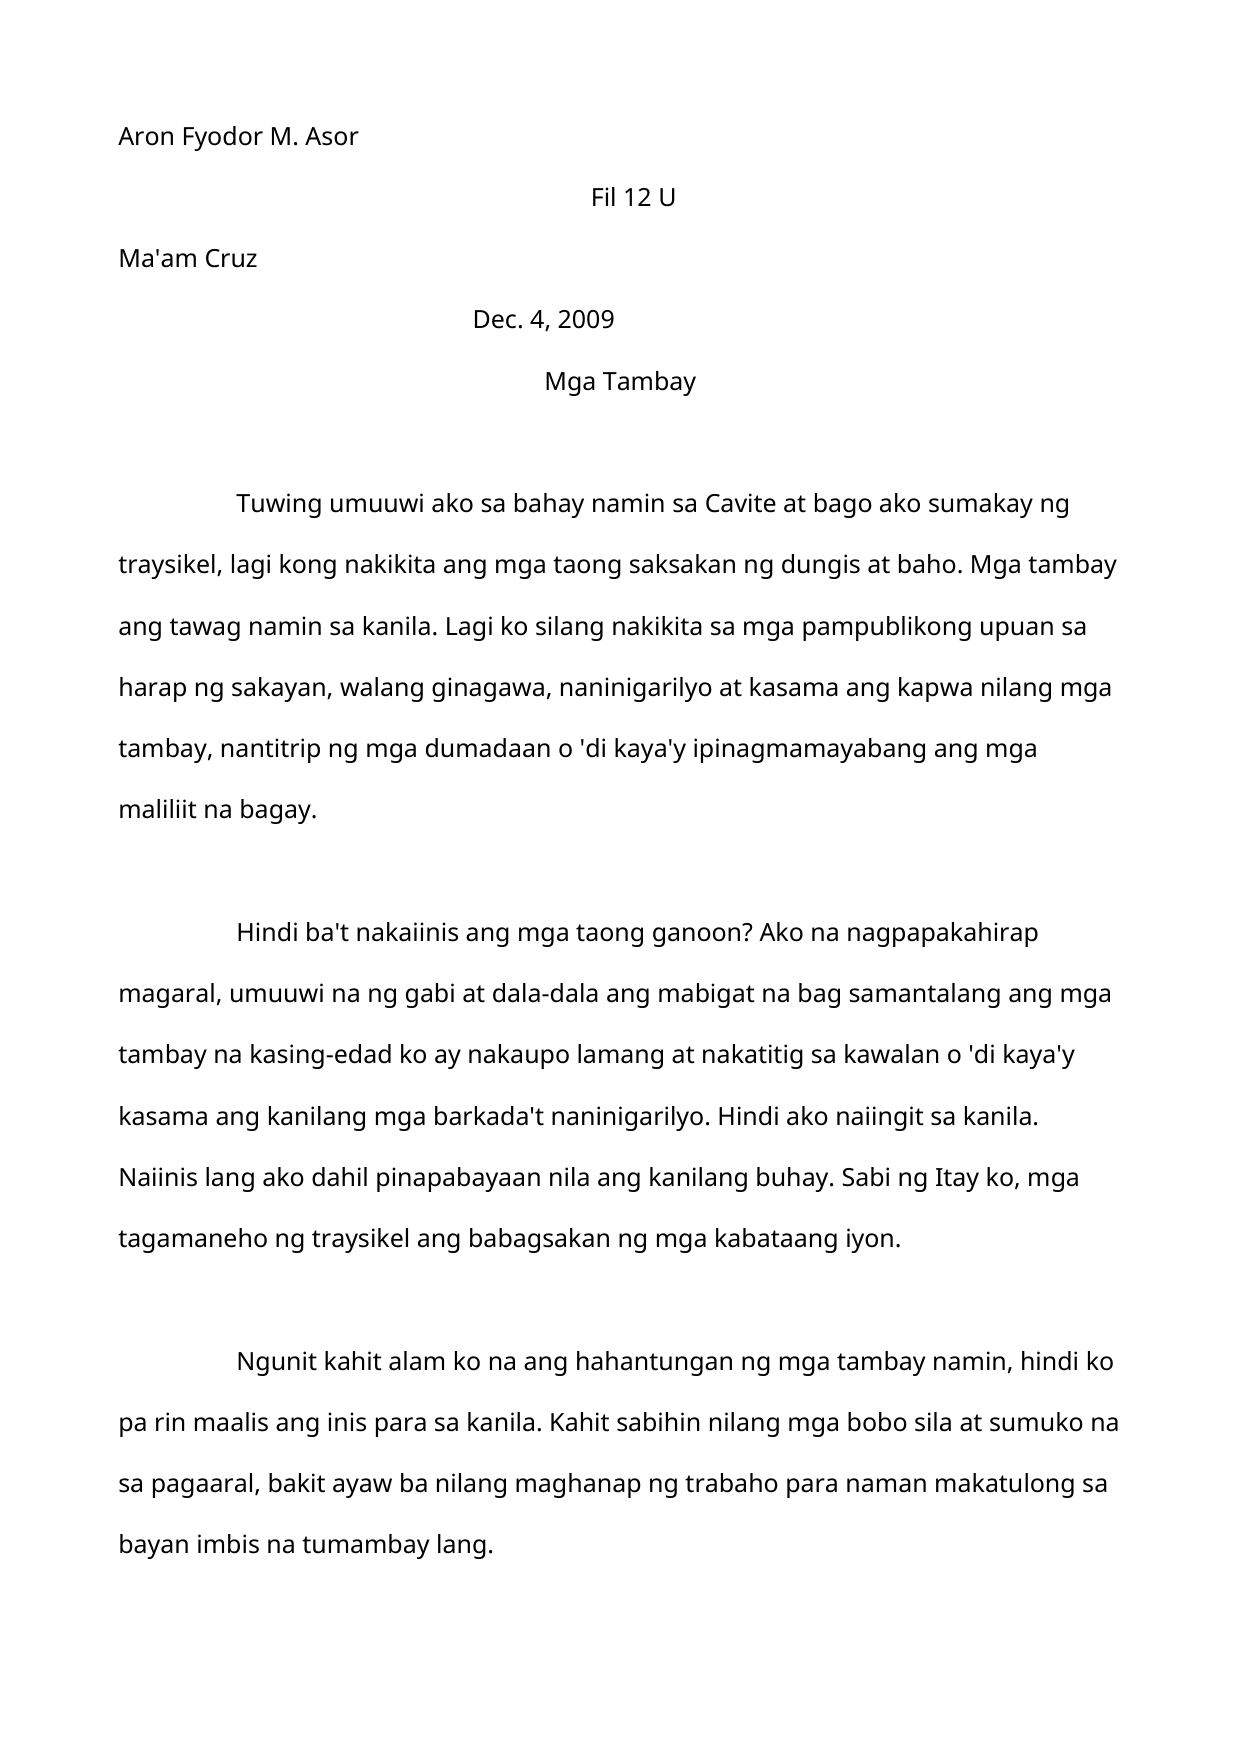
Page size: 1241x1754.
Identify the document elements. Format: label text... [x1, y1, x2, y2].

text Tuwing umuuwi ako sa bahay namin sa Cavite at bago ako sumakay ng traysikel, lagi kong nakikita ang mga taong saksakan ng dungis at baho. Mga tambay ang tawag namin sa kanila. Lagi ko silang nakikita sa mga pampublikong upuan sa harap ng sakayan, walang ginagawa, naninigarilyo at kasama ang kapwa nilang mga tambay, nantitrip ng mga dumadaan o 'di kaya'y ipinagmamayabang ang mga maliliit na bagay. [118, 486, 1122, 826]
text Aron Fyodor M. Asor Fil 12 U [118, 118, 1122, 213]
text Mga Tambay [118, 363, 1122, 397]
text Ma'am Cruz Dec. 4, 2009 [118, 241, 1122, 336]
text Ngunit kahit alam ko na ang hahantungan ng mga tambay namin, hindi ko pa rin maalis ang inis para sa kanila. Kahit sabihin nilang mga bobo sila at sumuko na sa pagaaral, bakit ayaw ba nilang maghanap ng trabaho para naman makatulong sa bayan imbis na tumambay lang. [118, 1343, 1122, 1561]
text Hindi ba't nakaiinis ang mga taong ganoon? Ako na nagpapakahirap magaral, umuuwi na ng gabi at dala-dala ang mabigat na bag samantalang ang mga tambay na kasing-edad ko ay nakaupo lamang at nakatitig sa kawalan o 'di kaya'y kasama ang kanilang mga barkada't naninigarilyo. Hindi ako naiingit sa kanila. Naiinis lang ako dahil pinapabayaan nila ang kanilang buhay. Sabi ng Itay ko, mga tagamaneho ng traysikel ang babagsakan ng mga kabataang iyon. [118, 914, 1122, 1255]
